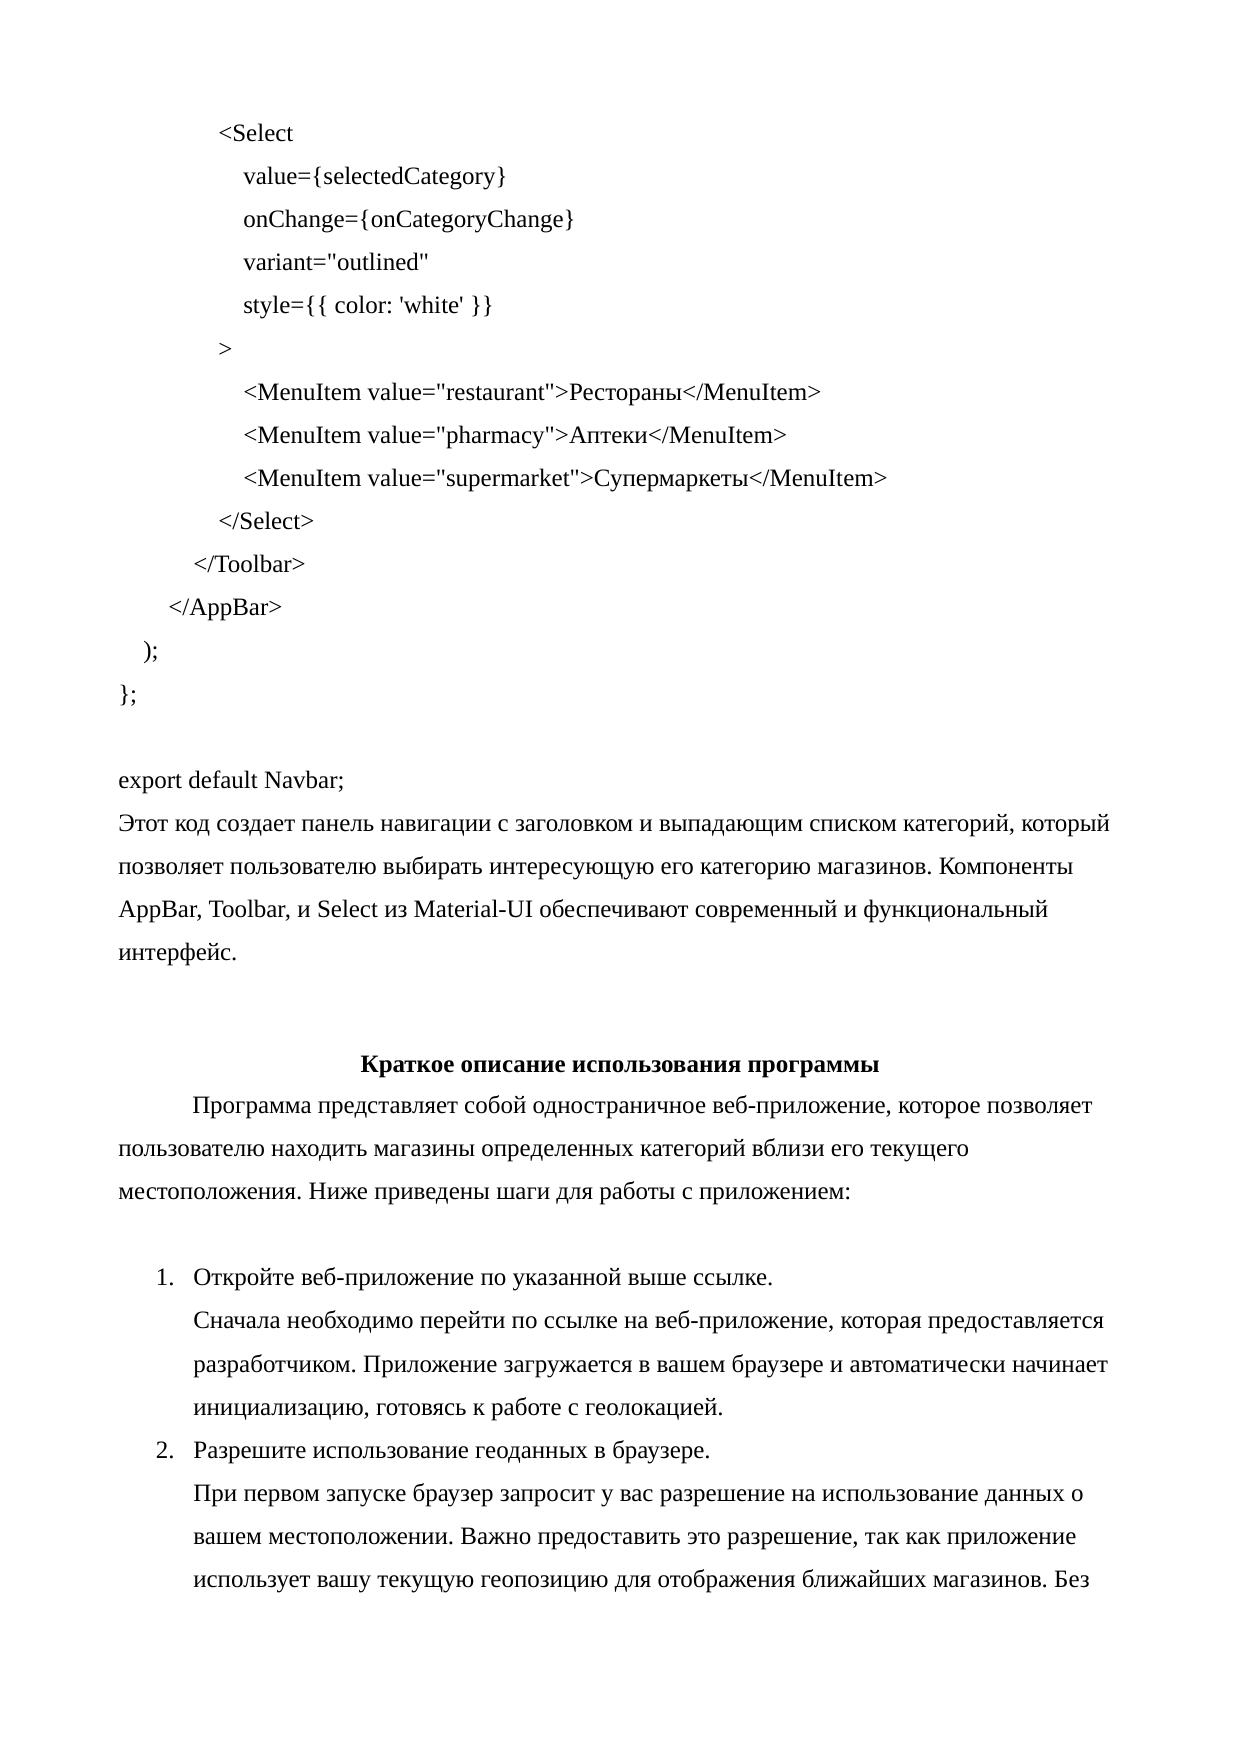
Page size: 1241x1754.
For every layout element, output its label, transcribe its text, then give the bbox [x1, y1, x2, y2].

text Программа представляет собой одностраничное веб-приложение, которое позволяет пользователю находить магазины определенных категорий вблизи его текущего местоположения. Ниже приведены шаги для работы с приложением: [118, 1090, 1122, 1205]
text export default Navbar; [118, 765, 1122, 794]
text <Select [118, 118, 1122, 147]
text value={selectedCategory} [118, 161, 1122, 190]
text <MenuItem value="restaurant">Рестораны</MenuItem> [118, 377, 1122, 406]
text </Select> [118, 506, 1122, 535]
text ); [118, 636, 1122, 664]
list При первом запуске браузер запросит у вас разрешение на использование данных о вашем местоположении. Важно предоставить это разрешение, так как приложение использует вашу текущую геопозицию для отображения ближайших магазинов. Без [156, 1478, 1122, 1593]
list Сначала необходимо перейти по ссылке на веб-приложение, которая предоставляется разработчиком. Приложение загружается в вашем браузере и автоматически начинает инициализацию, готовясь к работе с геолокацией. [156, 1306, 1122, 1421]
text <MenuItem value="pharmacy">Аптеки</MenuItem> [118, 420, 1122, 449]
text style={{ color: 'white' }} [118, 291, 1122, 319]
text <MenuItem value="supermarket">Супермаркеты</MenuItem> [118, 463, 1122, 492]
text Этот код создает панель навигации с заголовком и выпадающим списком категорий, который позволяет пользователю выбирать интересующую его категорию магазинов. Компоненты AppBar, Toolbar, и Select из Material-UI обеспечивают современный и функциональный интерфейс. [118, 808, 1122, 966]
text variant="outlined" [118, 247, 1122, 276]
list Разрешите использование геоданных в браузере. [156, 1435, 1122, 1464]
text </AppBar> [118, 592, 1122, 621]
subtitle Краткое описание использования программы [118, 1049, 1122, 1077]
text > [118, 334, 1122, 362]
text }; [118, 679, 1122, 707]
text onChange={onCategoryChange} [118, 204, 1122, 233]
text </Toolbar> [118, 549, 1122, 578]
list Откройте веб-приложение по указанной выше ссылке. [156, 1262, 1122, 1291]
